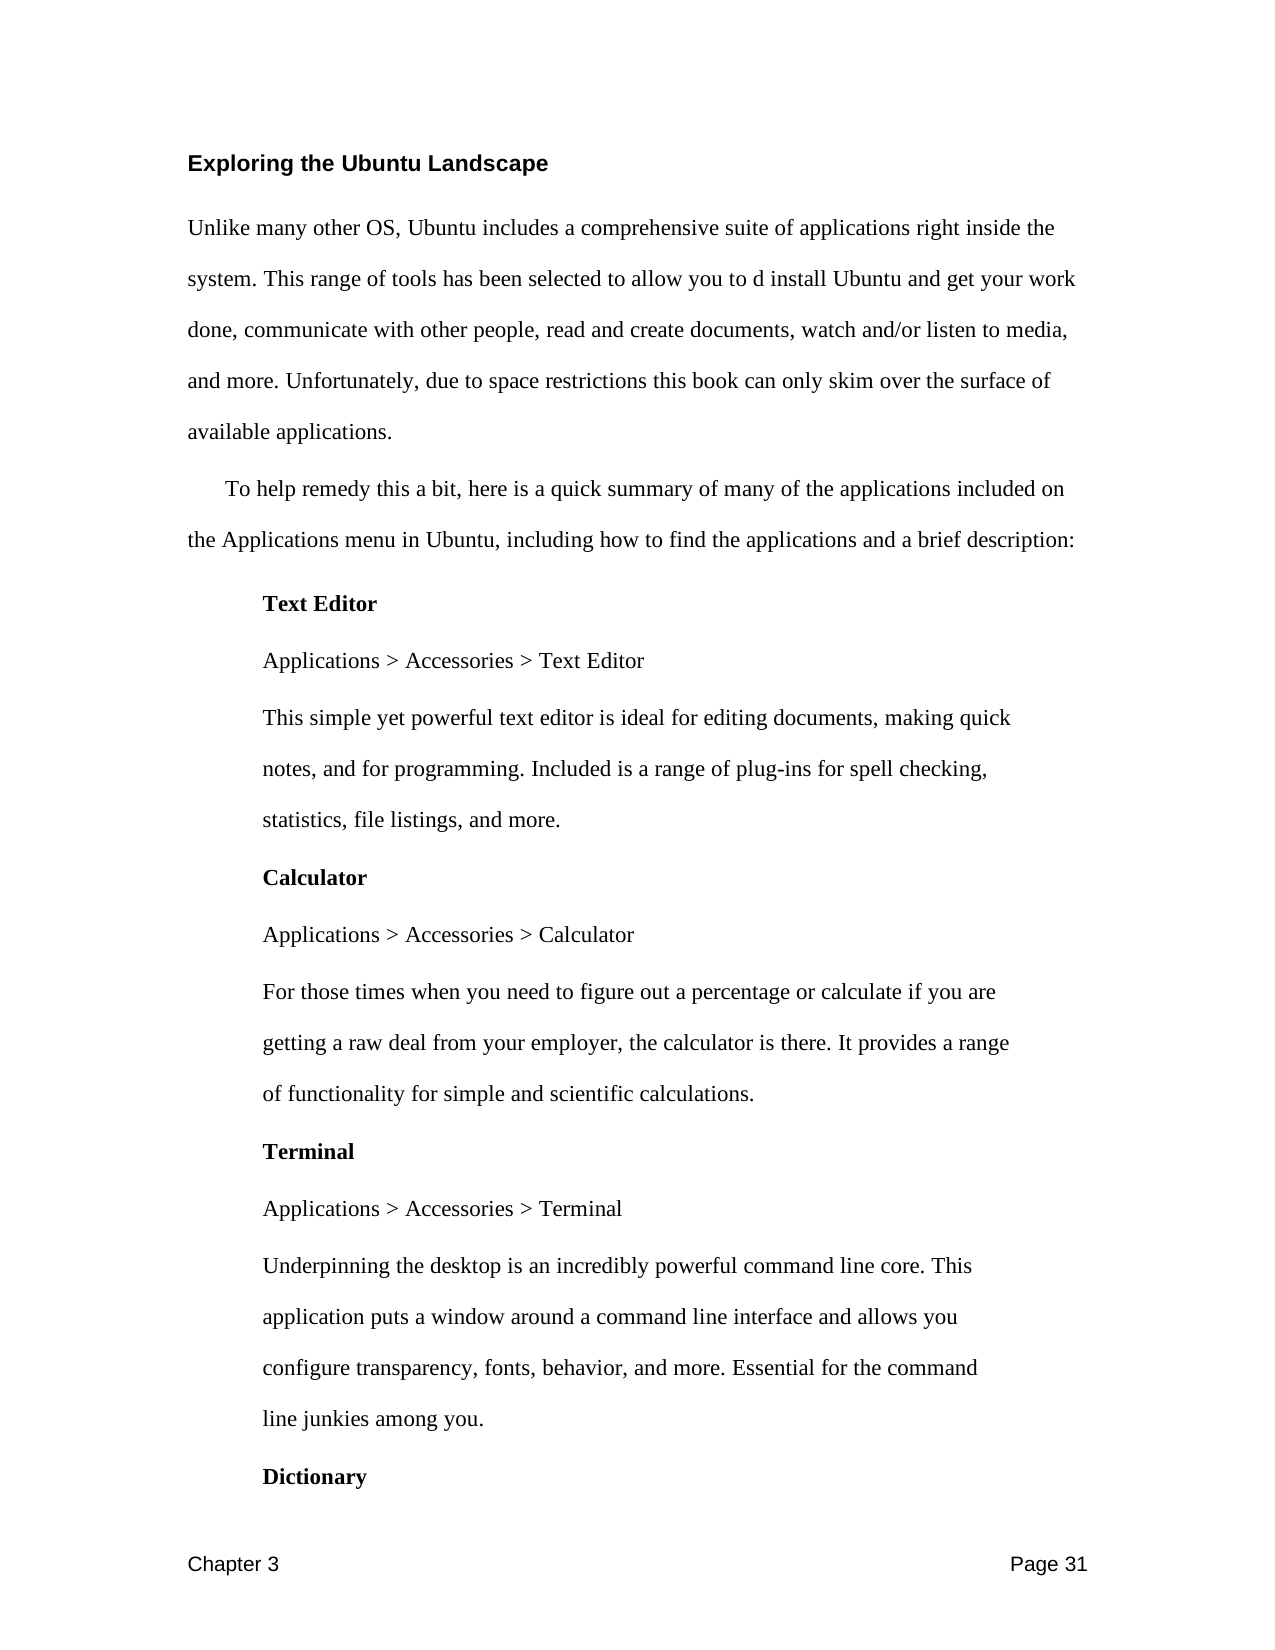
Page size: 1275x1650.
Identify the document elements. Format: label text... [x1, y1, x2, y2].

text Terminal [187, 1138, 1012, 1164]
text To help remedy this a bit, here is a quick summary of many of the applications included on the Applications menu in Ubuntu, including how to find the applications and a brief description: [187, 476, 1087, 553]
text Applications > Accessories > Text Editor [262, 648, 1012, 673]
text For those times when you need to figure out a percentage or calculate if you are getting a raw deal from your employer, the calculator is there. It provides a range of functionality for simple and scientific calculations. [262, 979, 1012, 1107]
text Dictionary [187, 1463, 1012, 1489]
text Unlike many other OS, Ubuntu includes a comprehensive suite of applications right inside the system. This range of tools has been selected to allow you to d install Ubuntu and get your work done, communicate with other people, read and create documents, watch and/or listen to media, and more. Unfortunately, due to space restrictions this book can only skim over the surface of available applications. [187, 214, 1087, 444]
text Text Editor [187, 591, 1012, 616]
text Applications > Accessories > Calculator [262, 922, 1012, 947]
text Applications > Accessories > Terminal [262, 1196, 1012, 1221]
text Calculator [187, 864, 1012, 890]
text Underpinning the desktop is an incredibly powerful command line core. This application puts a window around a command line interface and allows you configure transparency, fonts, behavior, and more. Essential for the command line junkies among you. [262, 1253, 1012, 1432]
text This simple yet powerful text editor is ideal for editing documents, making quick notes, and for programming. Included is a range of plug-ins for spell checking, statistics, file listings, and more. [262, 705, 1012, 833]
text Exploring the Ubuntu Landscape [187, 150, 1087, 176]
